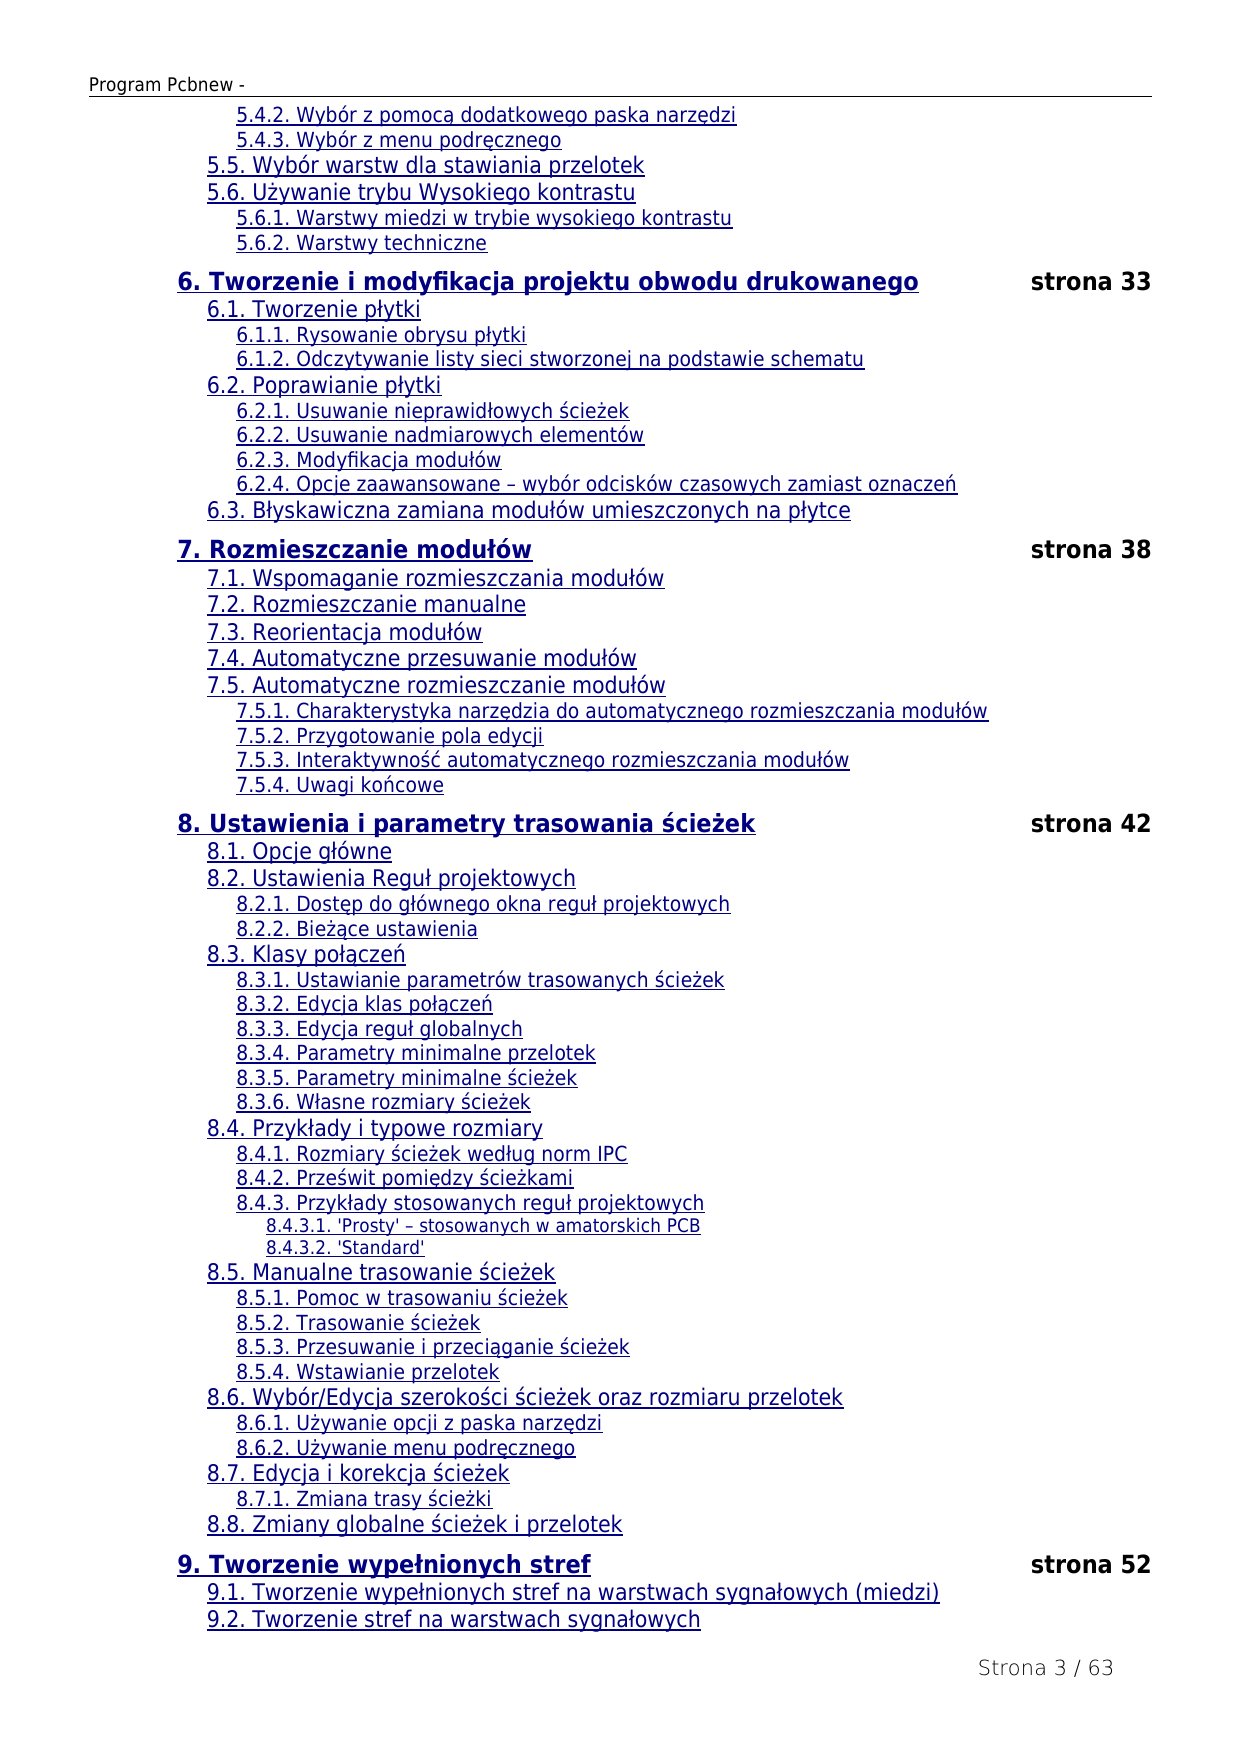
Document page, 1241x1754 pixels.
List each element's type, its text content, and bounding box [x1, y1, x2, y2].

text 6. Tworzenie i modyfikacja projektu obwodu drukowanego strona 33 [177, 267, 1152, 296]
text 8.4.1. Rozmiary ścieżek według norm IPC [236, 1142, 1152, 1166]
text 8.3.5. Parametry minimalne ścieżek [236, 1066, 1152, 1090]
text 7.5.2. Przygotowanie pola edycji [236, 724, 1152, 748]
text 8.2.2. Bieżące ustawienia [236, 916, 1152, 941]
text 9.2. Tworzenie stref na warstwach sygnałowych [207, 1606, 1152, 1633]
text 8.7.1. Zmiana trasy ścieżki [236, 1487, 1152, 1511]
text 8.5. Manualne trasowanie ścieżek [207, 1259, 1152, 1286]
text 7. Rozmieszczanie modułów strona 38 [177, 536, 1152, 564]
text 5.6. Używanie trybu Wysokiego kontrastu [207, 179, 1152, 206]
text 8.3.2. Edycja klas połączeń [236, 992, 1152, 1017]
text 6.1.2. Odczytywanie listy sieci stworzonej na podstawie schematu [236, 347, 1152, 372]
text 6.2.1. Usuwanie nieprawidłowych ścieżek [236, 399, 1152, 423]
text 8.8. Zmiany globalne ścieżek i przelotek [207, 1511, 1152, 1538]
text 5.4.3. Wybór z menu podręcznego [236, 128, 1152, 152]
text 8.5.1. Pomoc w trasowaniu ścieżek [236, 1286, 1152, 1311]
text 7.1. Wspomaganie rozmieszczania modułów [207, 564, 1152, 591]
text 7.5.1. Charakterystyka narzędzia do automatycznego rozmieszczania modułów [236, 699, 1152, 724]
text 8.4.3.1. 'Prosty' – stosowanych w amatorskich PCB [266, 1215, 1152, 1237]
text 8. Ustawienia i parametry trasowania ścieżek strona 42 [177, 809, 1152, 838]
text 7.5.4. Uwagi końcowe [236, 773, 1152, 797]
text 7.4. Automatyczne przesuwanie modułów [207, 645, 1152, 672]
text 8.3.4. Parametry minimalne przelotek [236, 1041, 1152, 1066]
text 8.2.1. Dostęp do głównego okna reguł projektowych [236, 892, 1152, 916]
text 8.6. Wybór/Edycja szerokości ścieżek oraz rozmiaru przelotek [207, 1384, 1152, 1411]
text 6.2. Poprawianie płytki [207, 372, 1152, 399]
text 6.1.1. Rysowanie obrysu płytki [236, 323, 1152, 347]
text 5.4.2. Wybór z pomocą dodatkowego paska narzędzi [236, 103, 1152, 128]
text 8.4. Przykłady i typowe rozmiary [207, 1115, 1152, 1142]
text 6.1. Tworzenie płytki [207, 296, 1152, 323]
text 6.2.4. Opcje zaawansowane – wybór odcisków czasowych zamiast oznaczeń [236, 472, 1152, 497]
text 8.3. Klasy połączeń [207, 941, 1152, 968]
text 9. Tworzenie wypełnionych stref strona 52 [177, 1550, 1152, 1579]
text 5.6.1. Warstwy miedzi w trybie wysokiego kontrastu [236, 206, 1152, 231]
text 8.5.3. Przesuwanie i przeciąganie ścieżek [236, 1335, 1152, 1359]
text 8.3.1. Ustawianie parametrów trasowanych ścieżek [236, 968, 1152, 992]
text 8.4.3. Przykłady stosowanych reguł projektowych [236, 1191, 1152, 1215]
text 8.7. Edycja i korekcja ścieżek [207, 1460, 1152, 1487]
text 7.2. Rozmieszczanie manualne [207, 591, 1152, 618]
text 8.6.1. Używanie opcji z paska narzędzi [236, 1411, 1152, 1436]
text 8.3.3. Edycja reguł globalnych [236, 1017, 1152, 1041]
text 8.3.6. Własne rozmiary ścieżek [236, 1090, 1152, 1115]
text 5.6.2. Warstwy techniczne [236, 231, 1152, 255]
text 6.2.2. Usuwanie nadmiarowych elementów [236, 423, 1152, 448]
text 8.5.4. Wstawianie przelotek [236, 1359, 1152, 1384]
text 8.2. Ustawienia Reguł projektowych [207, 865, 1152, 892]
text 8.5.2. Trasowanie ścieżek [236, 1311, 1152, 1335]
text 7.5. Automatyczne rozmieszczanie modułów [207, 672, 1152, 699]
text 5.5. Wybór warstw dla stawiania przelotek [207, 152, 1152, 179]
text 8.4.2. Prześwit pomiędzy ścieżkami [236, 1166, 1152, 1191]
text 7.5.3. Interaktywność automatycznego rozmieszczania modułów [236, 748, 1152, 773]
text 9.1. Tworzenie wypełnionych stref na warstwach sygnałowych (miedzi) [207, 1579, 1152, 1606]
text 6.2.3. Modyfikacja modułów [236, 448, 1152, 472]
text 8.6.2. Używanie menu podręcznego [236, 1436, 1152, 1460]
text 6.3. Błyskawiczna zamiana modułów umieszczonych na płytce [207, 497, 1152, 524]
text 8.1. Opcje główne [207, 838, 1152, 865]
text 8.4.3.2. 'Standard' [266, 1237, 1152, 1259]
text 7.3. Reorientacja modułów [207, 618, 1152, 645]
